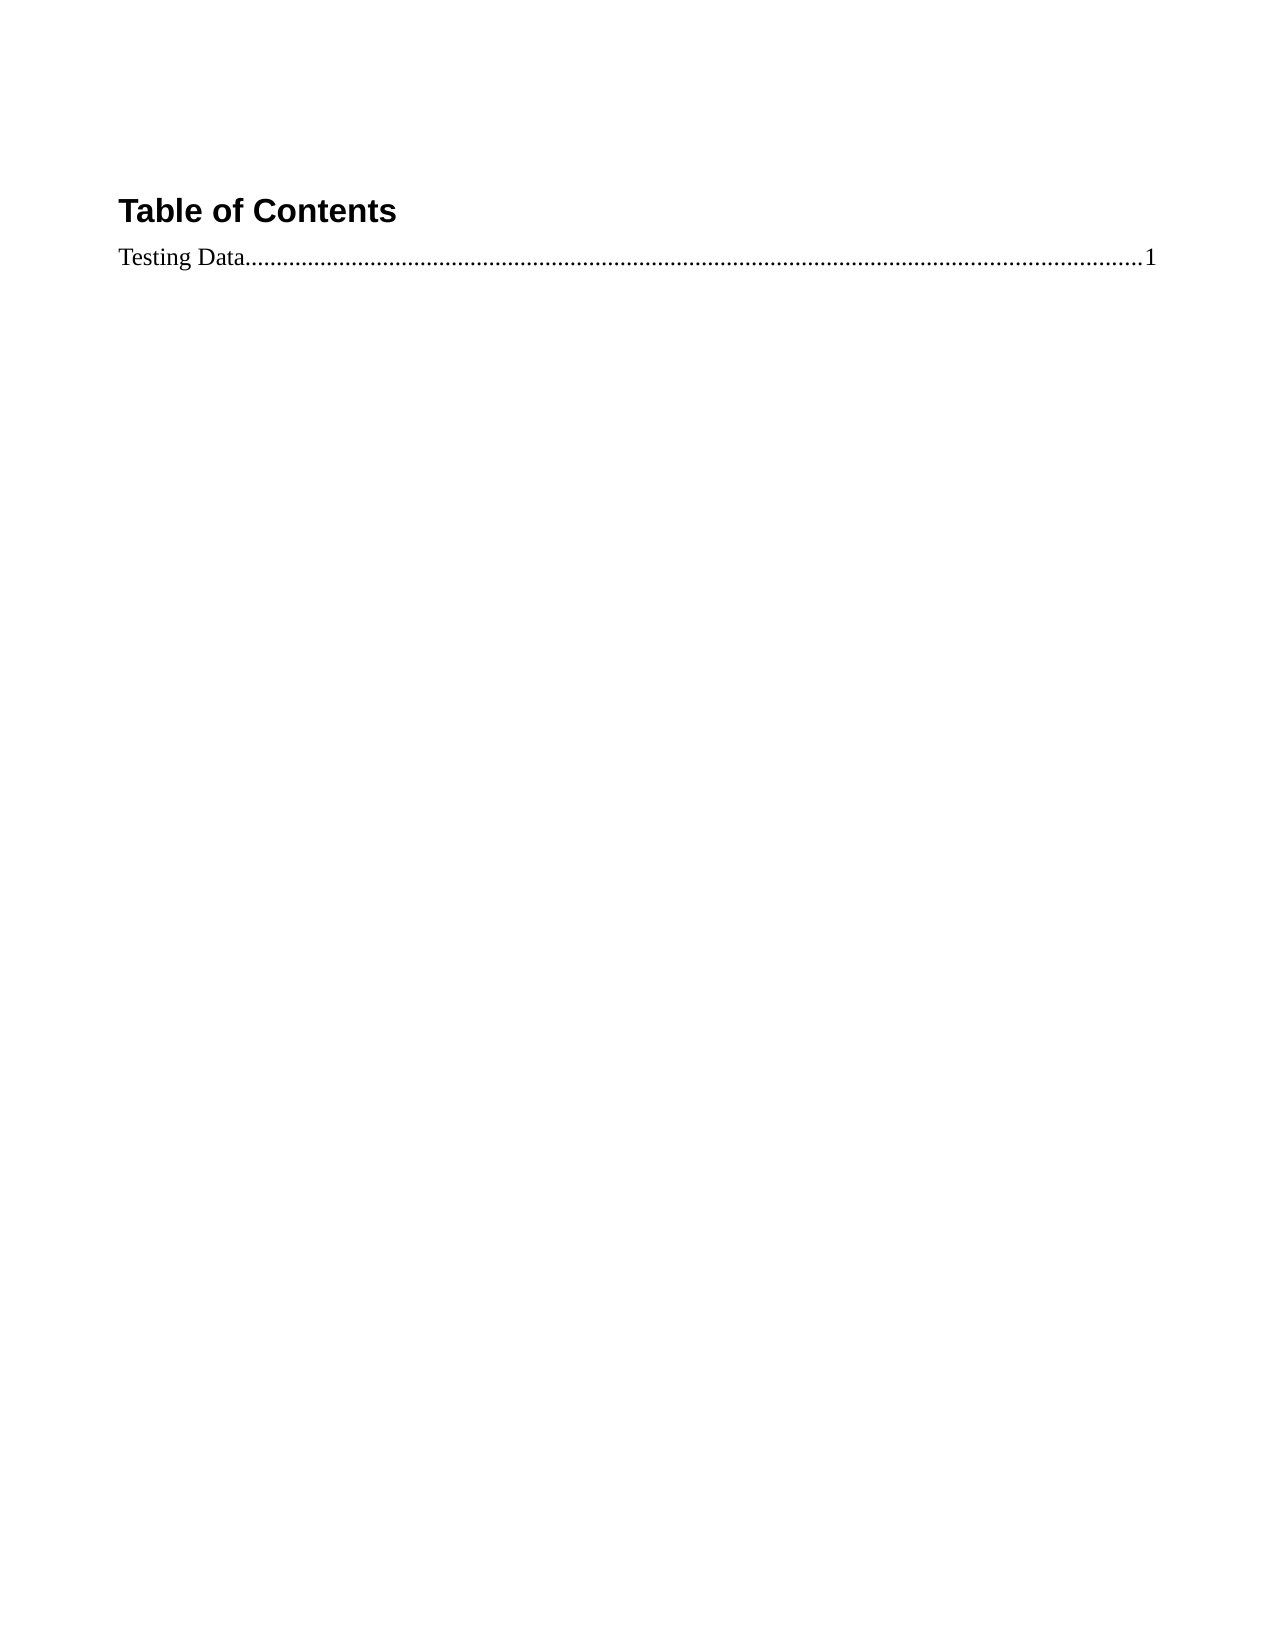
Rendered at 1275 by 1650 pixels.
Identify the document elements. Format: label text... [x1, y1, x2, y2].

subtitle Table of Contents [118, 191, 1157, 229]
text Testing Data 1 [118, 242, 1157, 270]
